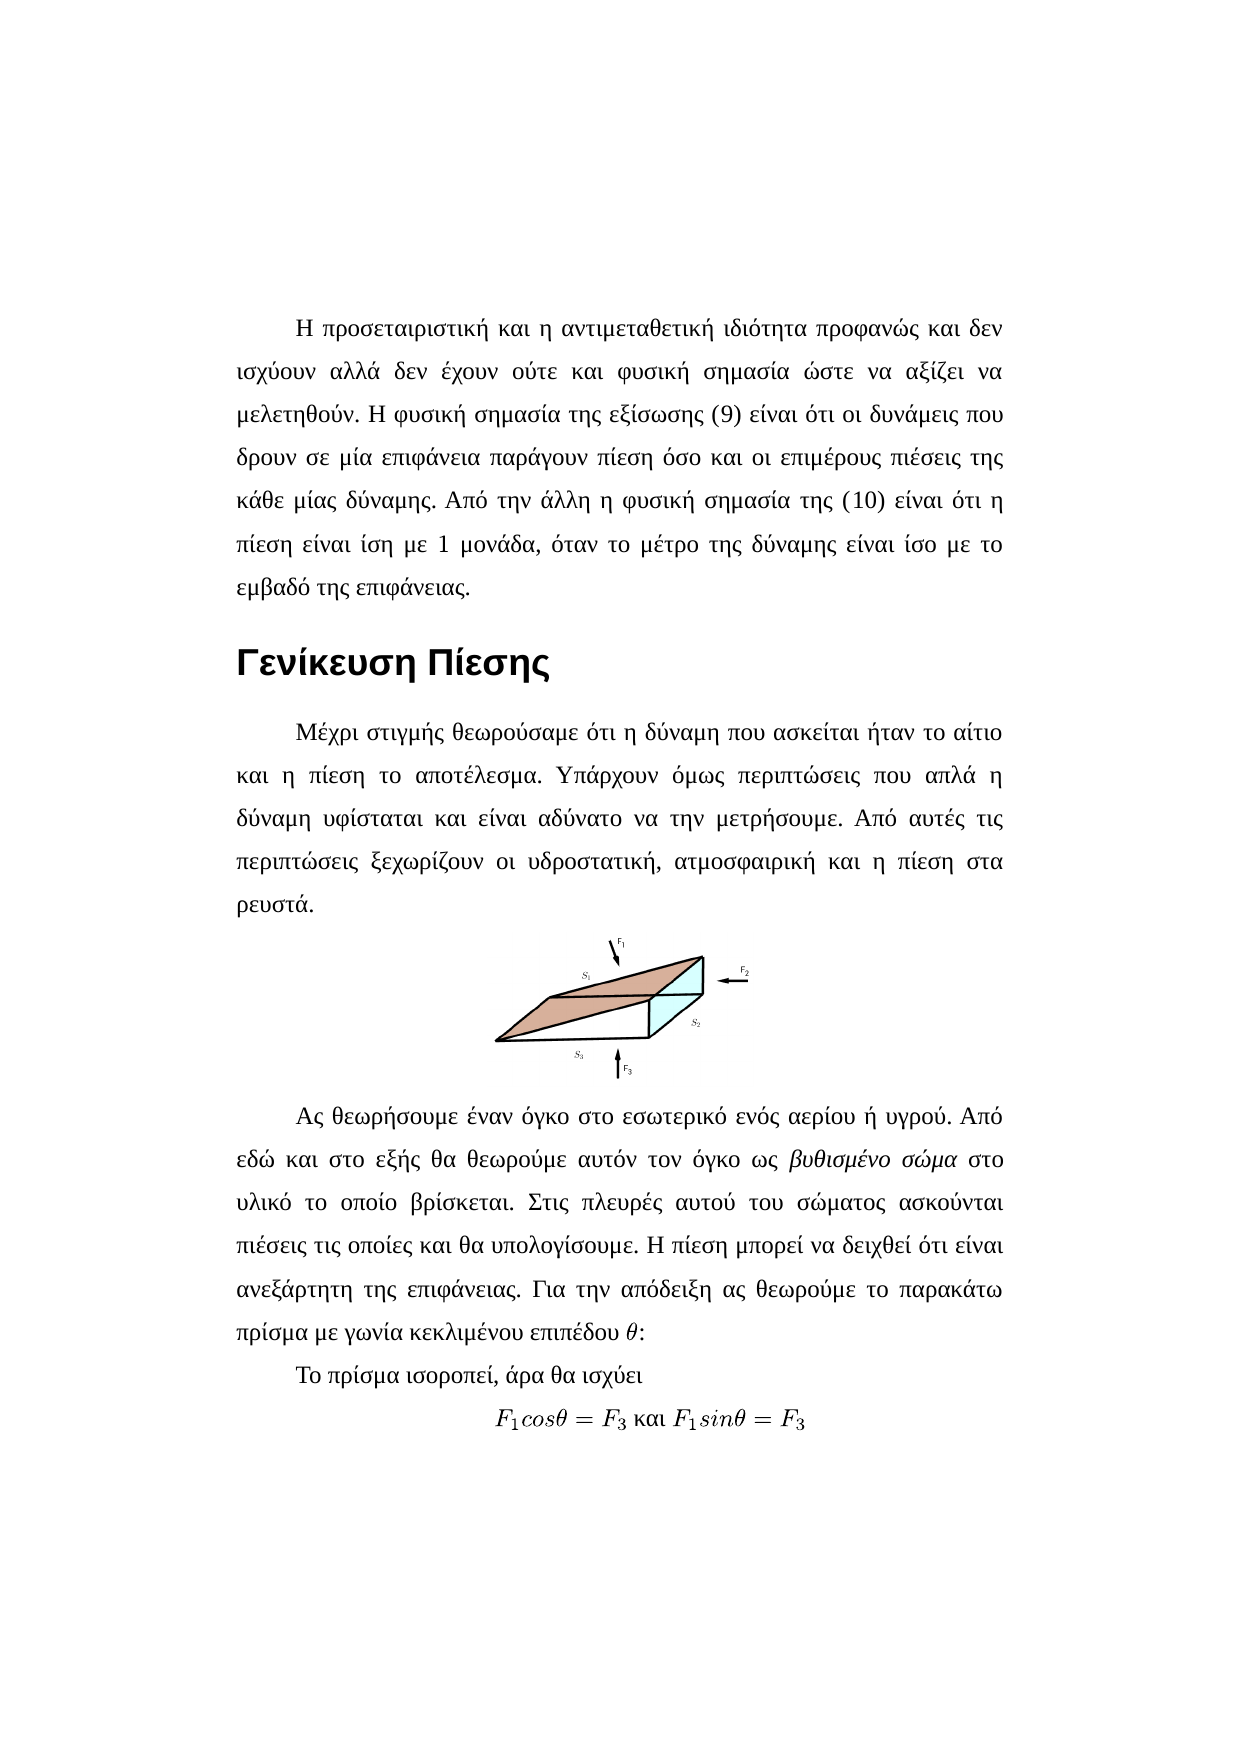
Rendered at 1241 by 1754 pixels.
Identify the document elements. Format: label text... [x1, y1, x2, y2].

text Το πρίσμα ισοροπεί, άρα θα ισχύει [236, 1360, 1004, 1389]
picture [487, 932, 754, 1087]
subtitle Γενίκευση Πίεσης [236, 640, 1004, 683]
text Μέχρι στιγμής θεωρούσαμε ότι η δύναμη που ασκείται ήταν το αίτιο και η πίεση το αποτέλεσμα. Υπάρχουν όμως περιπτώσεις που απλά η δύναμη υφίσταται και είναι αδύνατο να την μετρήσουμε. Από αυτές τις περιπτώσεις ξεχωρίζουν οι υδροστατική, ατμοσφαιρική και η πίεση στα ρευστά. [236, 717, 1004, 918]
text Η προσεταιριστική και η αντιμεταθετική ιδιότητα προφανώς και δεν ισχύουν αλλά δεν έχουν ούτε και φυσική σημασία ώστε να αξίζει να μελετηθούν. Η φυσική σημασία της εξίσωσης (9) είναι ότι οι δυνάμεις που δρουν σε μία επιφάνεια παράγουν πίεση όσο και οι επιμέρους πιέσεις της κάθε μίας δύναμης. Από την άλλη η φυσική σημασία της (10) είναι ότι η πίεση είναι ίση με μονάδα, όταν το μέτρο της δύναμης είναι ίσο με το εμβαδό της επιφάνειας. [236, 313, 1004, 601]
text Ας θεωρήσουμε έναν όγκο στο εσωτερικό ενός αερίου ή υγρού. Από εδώ και στο εξής θα θεωρούμε αυτόν τον όγκο ως βυθισμένο σώμα στο υλικό το οποίο βρίσκεται. Στις πλευρές αυτού του σώματος ασκούνται πιέσεις τις οποίες και θα υπολογίσουμε. Η πίεση μπορεί να δειχθεί ότι είναι ανεξάρτητη της επιφάνειας. Για την απόδειξη ας θεωρούμε το παρακάτω πρίσμα με γωνία κεκλιμένου επιπέδου : [236, 933, 1004, 1346]
text και [236, 1403, 1004, 1432]
